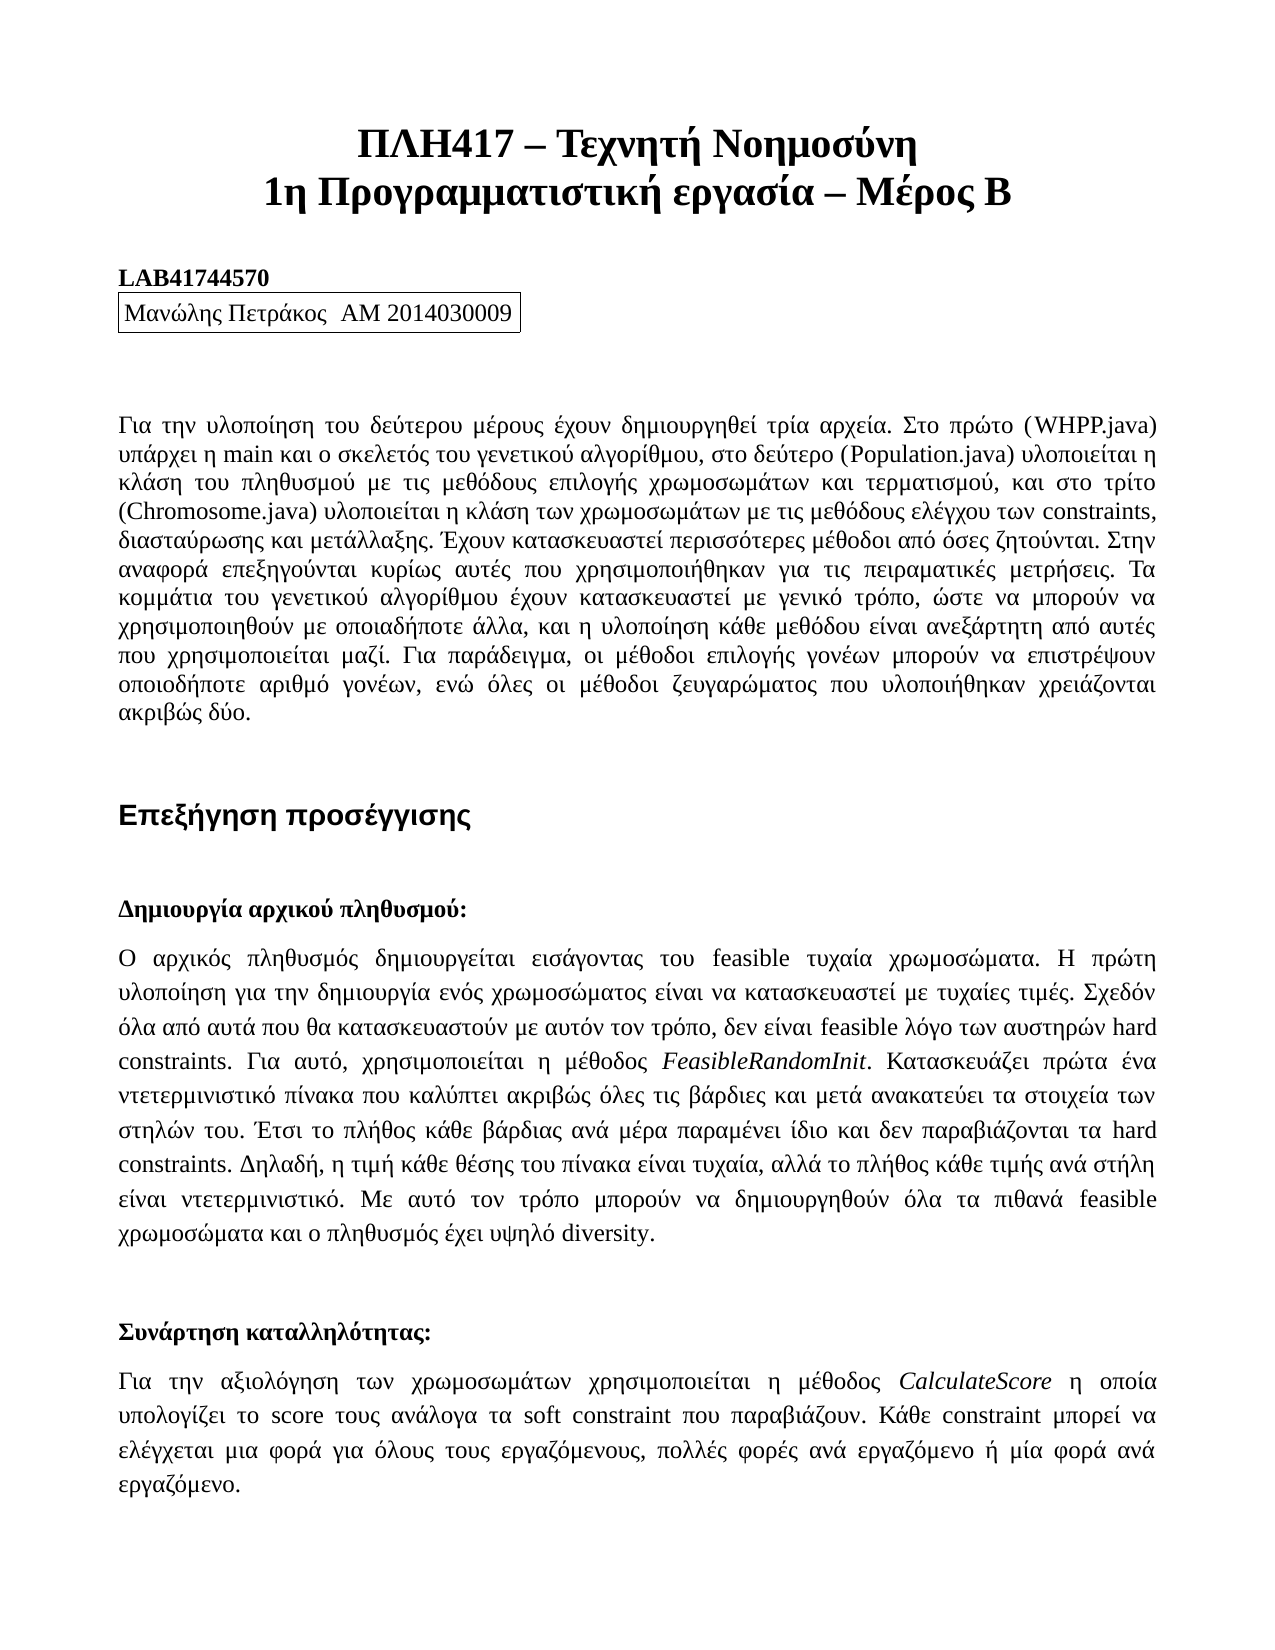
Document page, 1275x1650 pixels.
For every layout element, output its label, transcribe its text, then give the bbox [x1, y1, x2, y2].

text Για την υλοποίηση του δεύτερου μέρους έχουν δημιουργηθεί τρία αρχεία. Στο πρώτο (WHPP.java) υπάρχει η main και ο σκελετός του γενετικού αλγορίθμου, στο δεύτερο (Population.java) υλοποιείται η κλάση του πληθυσμού με τις μεθόδους επιλογής χρωμοσωμάτων και τερματισμού, και στο τρίτο (Chromosome.java) υλοποιείται η κλάση των χρωμοσωμάτων με τις μεθόδους ελέγχου των constraints, διασταύρωσης και μετάλλαξης. Έχουν κατασκευαστεί περισσότερες μέθοδοι από όσες ζητούνται. Στην αναφορά επεξηγούνται κυρίως αυτές που χρησιμοποιήθηκαν για τις πειραματικές μετρήσεις. Τα κομμάτια του γενετικού αλγορίθμου έχουν κατασκευαστεί με γενικό τρόπο, ώστε να μπορούν να χρησιμοποιηθούν με οποιαδήποτε άλλα, και η υλοποίηση κάθε μεθόδου είναι ανεξάρτητη από αυτές που χρησιμοποιείται μαζί. Για παράδειγμα, οι μέθοδοι επιλογής γονέων μπορούν να επιστρέψουν οποιοδήποτε αριθμό γονέων, ενώ όλες οι μέθοδοι ζευγαρώματος που υλοποιήθηκαν χρειάζονται ακριβώς δύο. [118, 410, 1157, 726]
text LAB41744570 [118, 263, 1157, 292]
text ΠΛΗ417 – Τεχνητή Νοημοσύνη [118, 118, 1157, 166]
text Ο αρχικός πληθυσμός δημιουργείται εισάγοντας του feasible τυχαία χρωμοσώματα. Η πρώτη υλοποίηση για την δημιουργία ενός χρωμοσώματος είναι να κατασκευαστεί με τυχαίες τιμές. Σχεδόν όλα από αυτά που θα κατασκευαστούν με αυτόν τον τρόπο, δεν είναι feasible λόγο των αυστηρών hard constraints. Για αυτό, χρησιμοποιείται η μέθοδος FeasibleRandomInit. Κατασκευάζει πρώτα ένα ντετερμινιστικό πίνακα που καλύπτει ακριβώς όλες τις βάρδιες και μετά ανακατεύει τα στοιχεία των στηλών του. Έτσι το πλήθος κάθε βάρδιας ανά μέρα παραμένει ίδιο και δεν παραβιάζονται τα hard constraints. Δηλαδή, η τιμή κάθε θέσης του πίνακα είναι τυχαία, αλλά το πλήθος κάθε τιμής ανά στήλη είναι ντετερμινιστικό. Με αυτό τον τρόπο μπορούν να δημιουργηθούν όλα τα πιθανά feasible χρωμοσώματα και ο πληθυσμός έχει υψηλό diversity. [118, 943, 1157, 1247]
text Για την αξιολόγηση των χρωμοσωμάτων χρησιμοποιείται η μέθοδος CalculateScore η οποία υπολογίζει το score τους ανάλογα τα soft constraint που παραβιάζουν. Κάθε constraint μπορεί να ελέγχεται μια φορά για όλους τους εργαζόμενους, πολλές φορές ανά εργαζόμενο ή μία φορά ανά εργαζόμενο. [118, 1366, 1157, 1498]
table_header ΑΜ 2014030009 [335, 293, 520, 332]
text Συνάρτηση καταλληλότητας: [118, 1317, 1157, 1345]
text Δημιουργία αρχικού πληθυσμού: [118, 894, 1157, 922]
table_header Μανώλης Πετράκος [119, 293, 334, 332]
text 1η Προγραμματιστική εργασία – Μέρος Β [118, 166, 1157, 214]
subtitle Επεξήγηση προσέγγισης [118, 798, 1157, 832]
